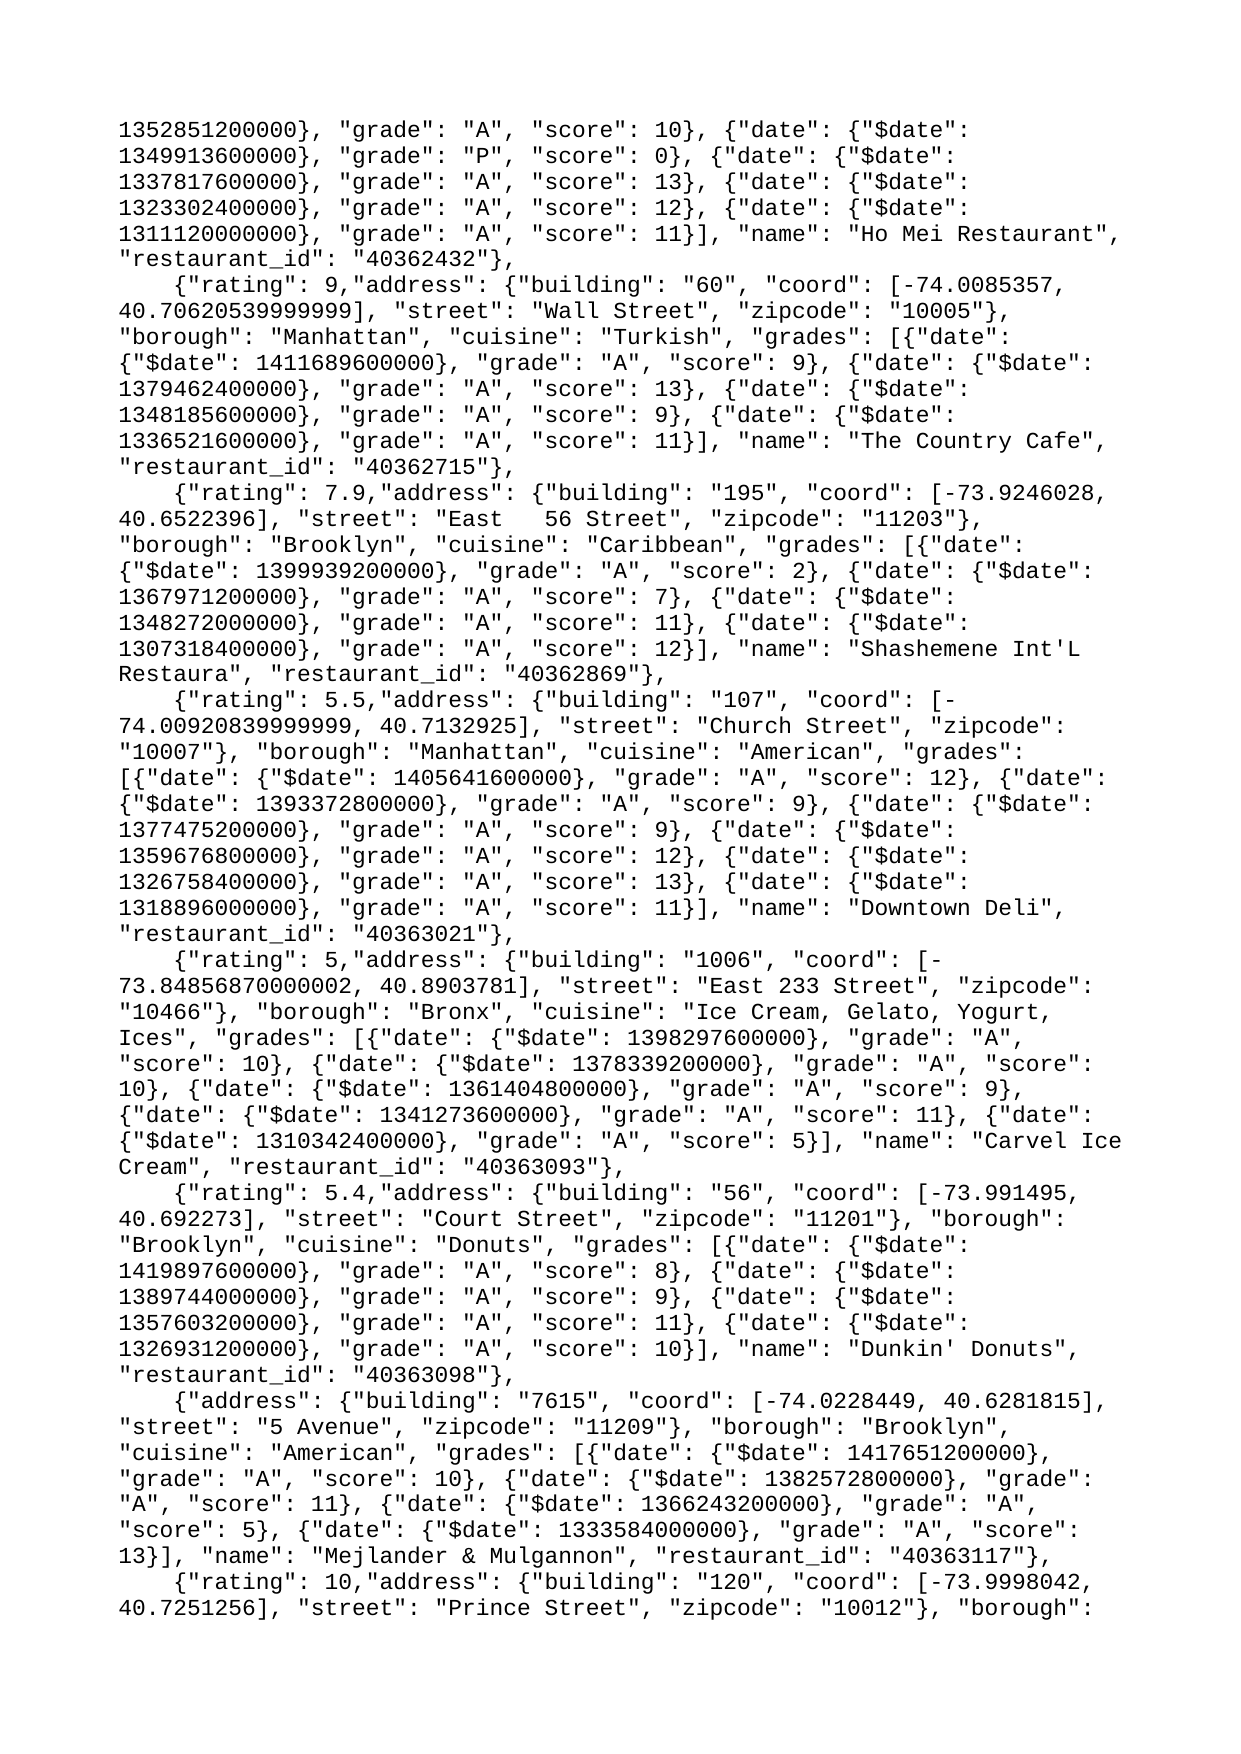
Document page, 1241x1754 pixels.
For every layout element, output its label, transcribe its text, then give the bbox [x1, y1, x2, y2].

text {"rating": 9,"address": {"building": "60", "coord": [-74.0085357, 40.70620539999999], "street": "Wall Street", "zipcode": "10005"}, "borough": "Manhattan", "cuisine": "Turkish", "grades": [{"date": {"$date": 1411689600000}, "grade": "A", "score": 9}, {"date": {"$date": 1379462400000}, "grade": "A", "score": 13}, {"date": {"$date": 1348185600000}, "grade": "A", "score": 9}, {"date": {"$date": 1336521600000}, "grade": "A", "score": 11}], "name": "The Country Cafe", "restaurant_id": "40362715"}, [118, 274, 1122, 481]
text 1352851200000}, "grade": "A", "score": 10}, {"date": {"$date": 1349913600000}, "grade": "P", "score": 0}, {"date": {"$date": 1337817600000}, "grade": "A", "score": 13}, {"date": {"$date": 1323302400000}, "grade": "A", "score": 12}, {"date": {"$date": 1311120000000}, "grade": "A", "score": 11}], "name": "Ho Mei Restaurant", "restaurant_id": "40362432"}, [118, 118, 1122, 274]
text {"address": {"building": "7615", "coord": [-74.0228449, 40.6281815], "street": "5 Avenue", "zipcode": "11209"}, "borough": "Brooklyn", "cuisine": "American", "grades": [{"date": {"$date": 1417651200000}, "grade": "A", "score": 10}, {"date": {"$date": 1382572800000}, "grade": "A", "score": 11}, {"date": {"$date": 1366243200000}, "grade": "A", "score": 5}, {"date": {"$date": 1333584000000}, "grade": "A", "score": 13}], "name": "Mejlander & Mulgannon", "restaurant_id": "40363117"}, [118, 1389, 1122, 1571]
text {"rating": 7.9,"address": {"building": "195", "coord": [-73.9246028, 40.6522396], "street": "East 56 Street", "zipcode": "11203"}, "borough": "Brooklyn", "cuisine": "Caribbean", "grades": [{"date": {"$date": 1399939200000}, "grade": "A", "score": 2}, {"date": {"$date": 1367971200000}, "grade": "A", "score": 7}, {"date": {"$date": 1348272000000}, "grade": "A", "score": 11}, {"date": {"$date": 1307318400000}, "grade": "A", "score": 12}], "name": "Shashemene Int'L Restaura", "restaurant_id": "40362869"}, [118, 481, 1122, 689]
text {"rating": 5,"address": {"building": "1006", "coord": [-73.84856870000002, 40.8903781], "street": "East 233 Street", "zipcode": "10466"}, "borough": "Bronx", "cuisine": "Ice Cream, Gelato, Yogurt, Ices", "grades": [{"date": {"$date": 1398297600000}, "grade": "A", "score": 10}, {"date": {"$date": 1378339200000}, "grade": "A", "score": 10}, {"date": {"$date": 1361404800000}, "grade": "A", "score": 9}, {"date": {"$date": 1341273600000}, "grade": "A", "score": 11}, {"date": {"$date": 1310342400000}, "grade": "A", "score": 5}], "name": "Carvel Ice Cream", "restaurant_id": "40363093"}, [118, 948, 1122, 1182]
text {"rating": 10,"address": {"building": "120", "coord": [-73.9998042, 40.7251256], "street": "Prince Street", "zipcode": "10012"}, "borough": [118, 1571, 1122, 1622]
text {"rating": 5.5,"address": {"building": "107", "coord": [-74.00920839999999, 40.7132925], "street": "Church Street", "zipcode": "10007"}, "borough": "Manhattan", "cuisine": "American", "grades": [{"date": {"$date": 1405641600000}, "grade": "A", "score": 12}, {"date": {"$date": 1393372800000}, "grade": "A", "score": 9}, {"date": {"$date": 1377475200000}, "grade": "A", "score": 9}, {"date": {"$date": 1359676800000}, "grade": "A", "score": 12}, {"date": {"$date": 1326758400000}, "grade": "A", "score": 13}, {"date": {"$date": 1318896000000}, "grade": "A", "score": 11}], "name": "Downtown Deli", "restaurant_id": "40363021"}, [118, 689, 1122, 948]
text {"rating": 5.4,"address": {"building": "56", "coord": [-73.991495, 40.692273], "street": "Court Street", "zipcode": "11201"}, "borough": "Brooklyn", "cuisine": "Donuts", "grades": [{"date": {"$date": 1419897600000}, "grade": "A", "score": 8}, {"date": {"$date": 1389744000000}, "grade": "A", "score": 9}, {"date": {"$date": 1357603200000}, "grade": "A", "score": 11}, {"date": {"$date": 1326931200000}, "grade": "A", "score": 10}], "name": "Dunkin' Donuts", "restaurant_id": "40363098"}, [118, 1182, 1122, 1389]
